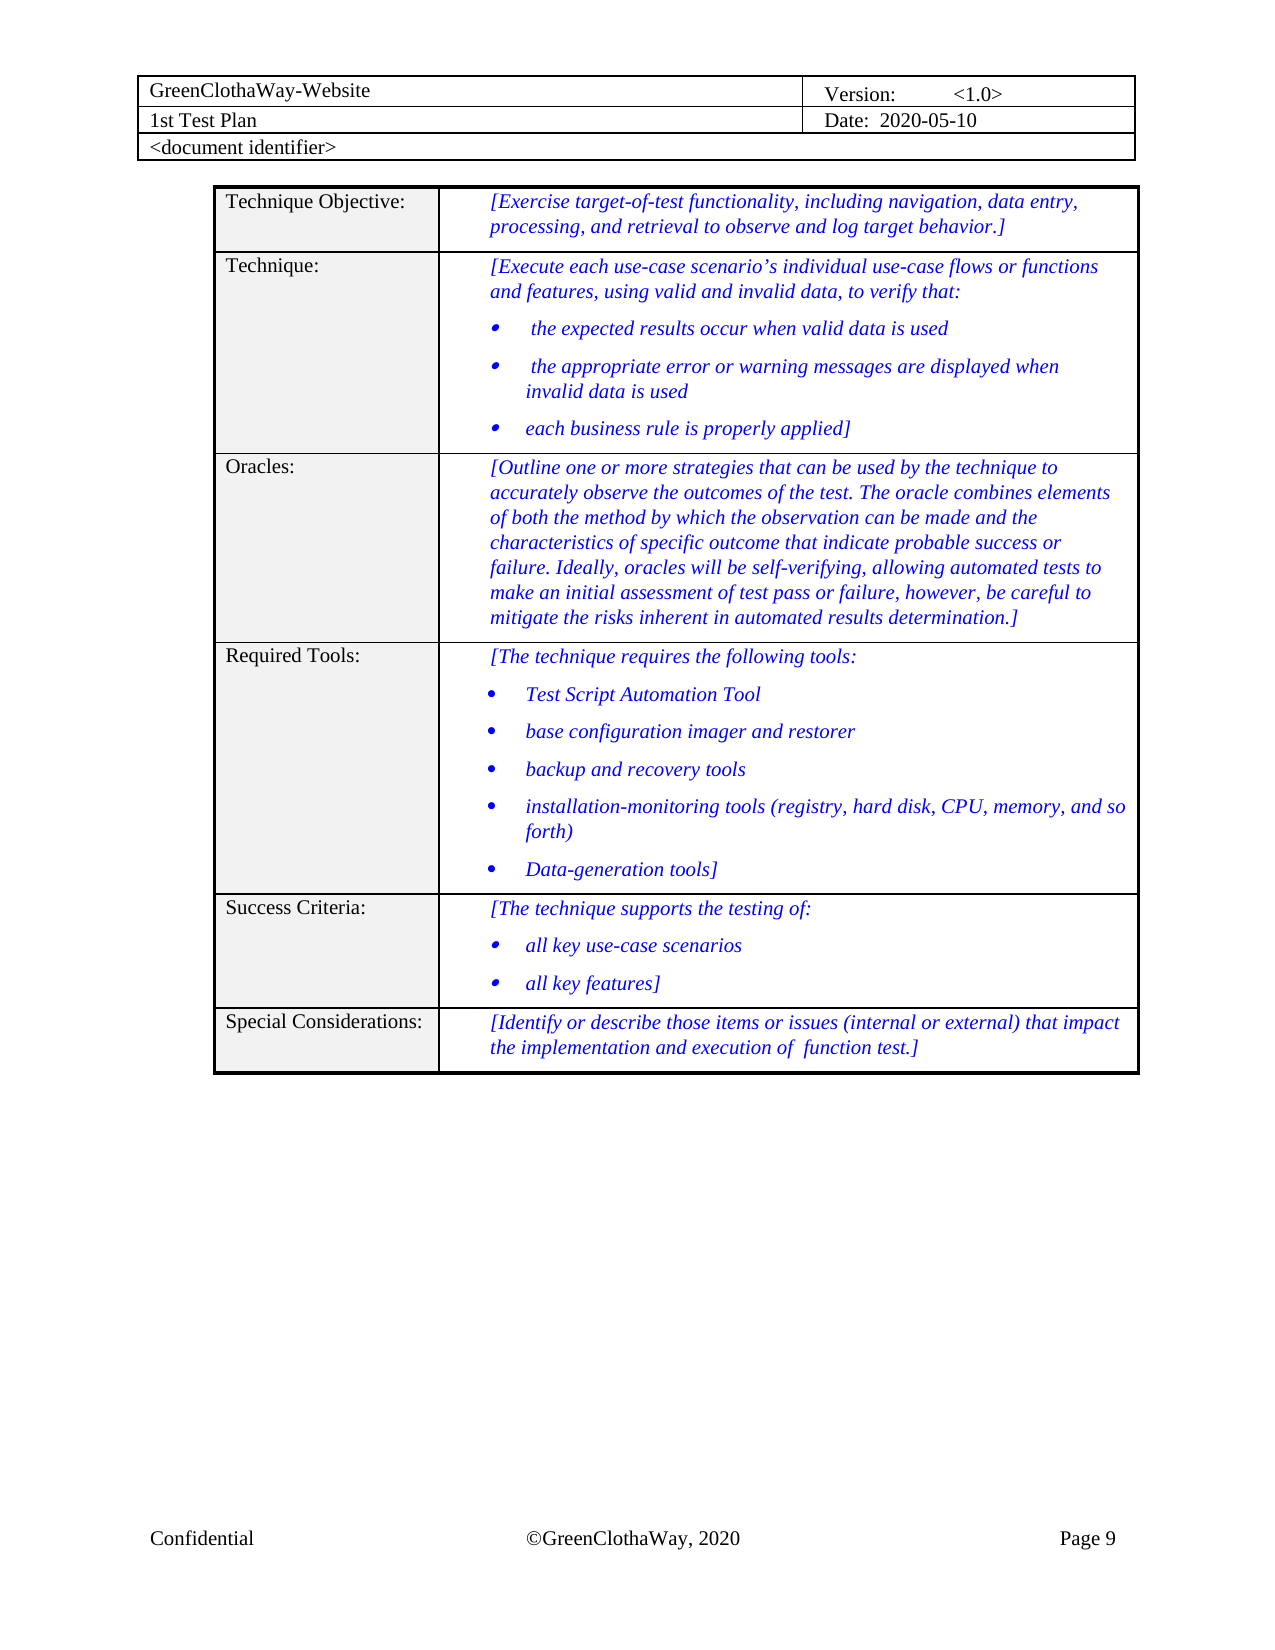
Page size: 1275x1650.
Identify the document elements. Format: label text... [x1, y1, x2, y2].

table_cell [The technique requires the following tools: Test Script Automation Tool base configuration imager and restorer backup and recovery tools installation-monitoring tools (registry, hard disk, CPU, memory, and so forth) Data-generation tools] [440, 643, 1137, 893]
table_header Technique Objective: [216, 189, 438, 251]
table_cell [The technique supports the testing of:  all key use-case scenarios  all key features] [440, 895, 1137, 1007]
table_cell Special Considerations: [216, 1009, 438, 1071]
table_cell Technique: [216, 253, 438, 453]
table_header [Exercise target-of-test functionality, including navigation, data entry, processing, and retrieval to observe and log target behavior.] [440, 189, 1137, 251]
table_cell [Outline one or more strategies that can be used by the technique to accurately observe the outcomes of the test. The oracle combines elements of both the method by which the observation can be made and the characteristics of specific outcome that indicate probable success or failure. Ideally, oracles will be self-verifying, allowing automated tests to make an initial assessment of test pass or failure, however, be careful to mitigate the risks inherent in automated results determination.] [440, 454, 1137, 642]
table_cell Oracles: [216, 454, 438, 642]
table_cell Success Criteria: [216, 895, 438, 1007]
table_cell Required Tools: [216, 643, 438, 893]
table_cell [Execute each use-case scenario’s individual use-case flows or functions and features, using valid and invalid data, to verify that:  the expected results occur when valid data is used  the appropriate error or warning messages are displayed when invalid data is used  each business rule is properly applied] [440, 253, 1137, 453]
table_cell [Identify or describe those items or issues (internal or external) that impact the implementation and execution of function test.] [440, 1009, 1137, 1071]
